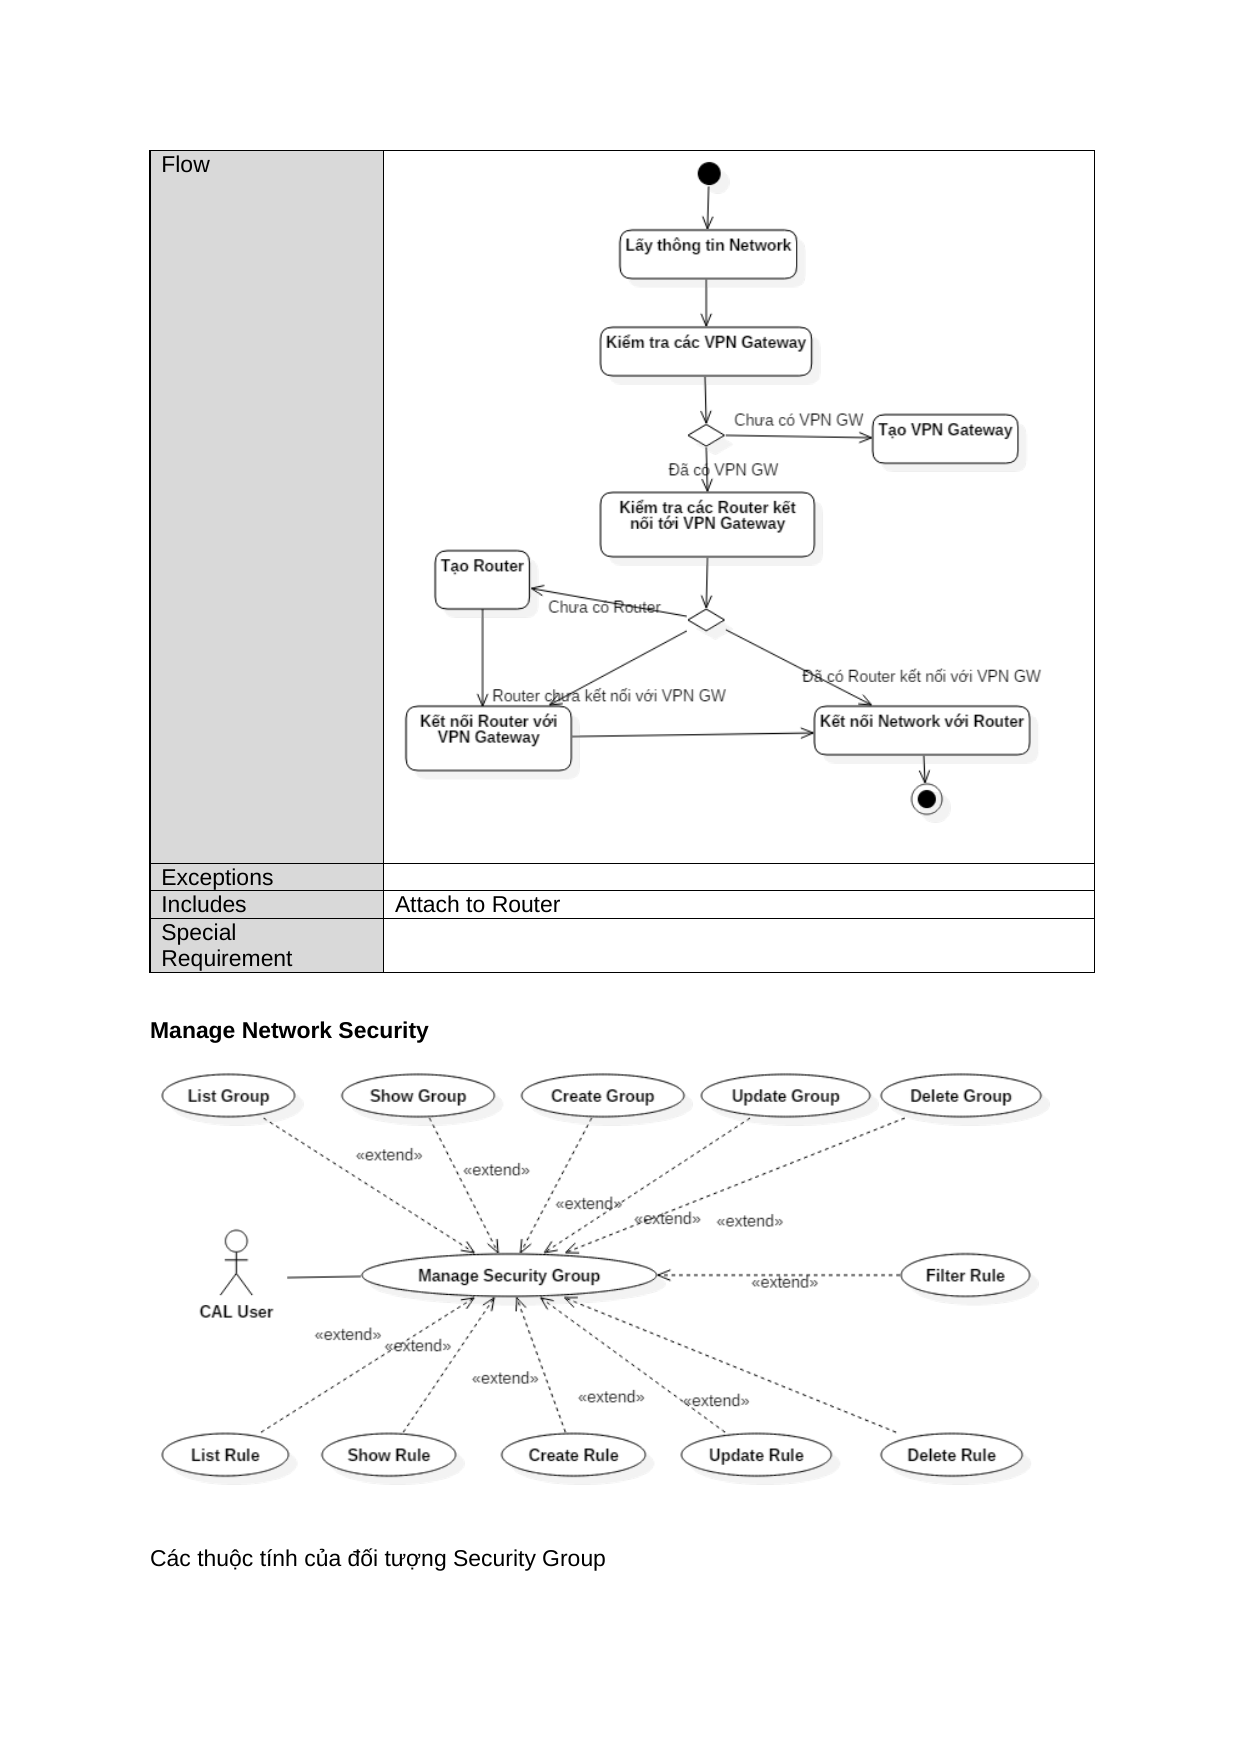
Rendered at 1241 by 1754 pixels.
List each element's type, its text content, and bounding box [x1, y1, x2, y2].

text Manage Network Security [150, 1017, 1090, 1044]
text Các thuộc tính của đối tượng Security Group [150, 1544, 1090, 1571]
table_cell [384, 864, 1094, 890]
table_cell [384, 919, 1094, 972]
table_cell Attach to Router [384, 891, 1094, 918]
table_cell Includes [151, 891, 383, 918]
table_cell Flow [151, 151, 383, 863]
table_cell Special Requirement [151, 919, 383, 972]
table_cell Exceptions [151, 864, 383, 890]
table_cell [384, 151, 1094, 863]
